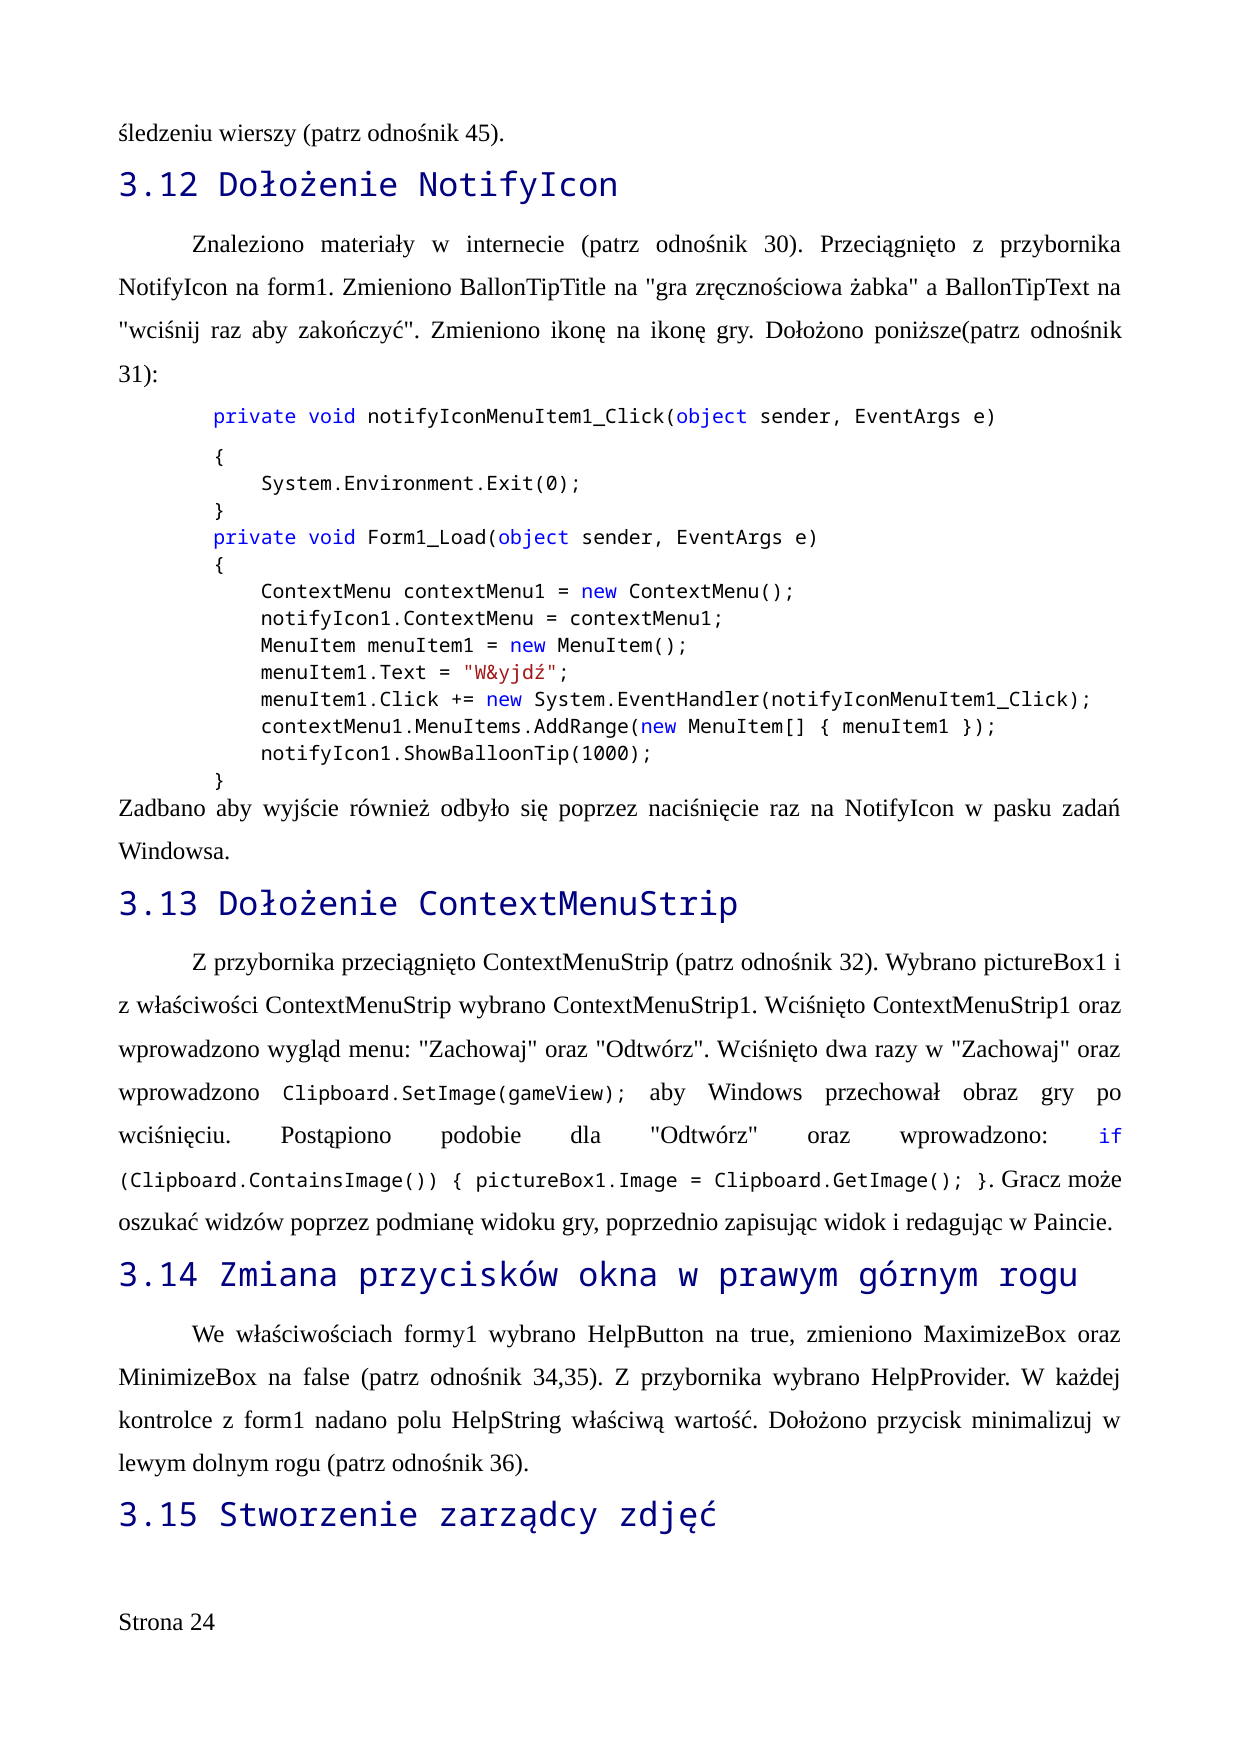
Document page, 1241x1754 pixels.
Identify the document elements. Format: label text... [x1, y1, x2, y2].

text Z przybornika przeciągnięto ContextMenuStrip (patrz odnośnik 32). Wybrano pictureBox1 i z właściwości ContextMenuStrip wybrano ContextMenuStrip1. Wciśnięto ContextMenuStrip1 oraz wprowadzono wygląd menu: "Zachowaj" oraz "Odtwórz". Wciśnięto dwa razy w "Zachowaj" oraz wprowadzono Clipboard.SetImage(gameView); aby Windows przechował obraz gry po wciśnięciu. Postąpiono podobie dla "Odtwórz" oraz wprowadzono: if (Clipboard.ContainsImage()) { pictureBox1.Image = Clipboard.GetImage(); }. Gracz może oszukać widzów poprzez podmianę widoku gry, poprzednio zapisując widok i redagując w Paincie. [118, 947, 1122, 1236]
text 3.13 Dołożenie ContextMenuStrip [118, 879, 1122, 925]
text menuItem1.Click += new System.EventHandler(notifyIconMenuItem1_Click); [118, 685, 1122, 712]
text 3.12 Dołożenie NotifyIcon [118, 161, 1122, 207]
text 3.15 Stworzenie zarządcy zdjęć [118, 1491, 1122, 1537]
text } [118, 766, 1122, 793]
text private void notifyIconMenuItem1_Click(object sender, EventArgs e) [118, 402, 1122, 429]
text private void Form1_Load(object sender, EventArgs e) [118, 523, 1122, 550]
text Znaleziono materiały w internecie (patrz odnośnik 30). Przeciągnięto z przybornika NotifyIcon na form1. Zmieniono BallonTipTitle na "gra zręcznościowa żabka" a BallonTipText na "wciśnij raz aby zakończyć". Zmieniono ikonę na ikonę gry. Dołożono poniższe(patrz odnośnik 31): [118, 229, 1122, 387]
text śledzeniu wierszy (patrz odnośnik 45). [118, 118, 1122, 147]
text contextMenu1.MenuItems.AddRange(new MenuItem[] { menuItem1 }); [118, 712, 1122, 739]
text System.Environment.Exit(0); [118, 469, 1122, 496]
text notifyIcon1.ContextMenu = contextMenu1; [118, 604, 1122, 631]
text { [118, 550, 1122, 577]
text { [118, 442, 1122, 469]
text Zadbano aby wyjście również odbyło się poprzez naciśnięcie raz na NotifyIcon w pasku zadań Windowsa. [118, 793, 1122, 865]
text We właściwościach formy1 wybrano HelpButton na true, zmieniono MaximizeBox oraz MinimizeBox na false (patrz odnośnik 34,35). Z przybornika wybrano HelpProvider. W każdej kontrolce z form1 nadano polu HelpString właściwą wartość. Dołożono przycisk minimalizuj w lewym dolnym rogu (patrz odnośnik 36). [118, 1319, 1122, 1477]
text ContextMenu contextMenu1 = new ContextMenu(); [118, 577, 1122, 604]
text menuItem1.Text = "W&yjdź"; [118, 658, 1122, 685]
text 3.14 Zmiana przycisków okna w prawym górnym rogu [118, 1251, 1122, 1296]
text notifyIcon1.ShowBalloonTip(1000); [118, 739, 1122, 766]
text MenuItem menuItem1 = new MenuItem(); [118, 631, 1122, 658]
text } [118, 496, 1122, 523]
